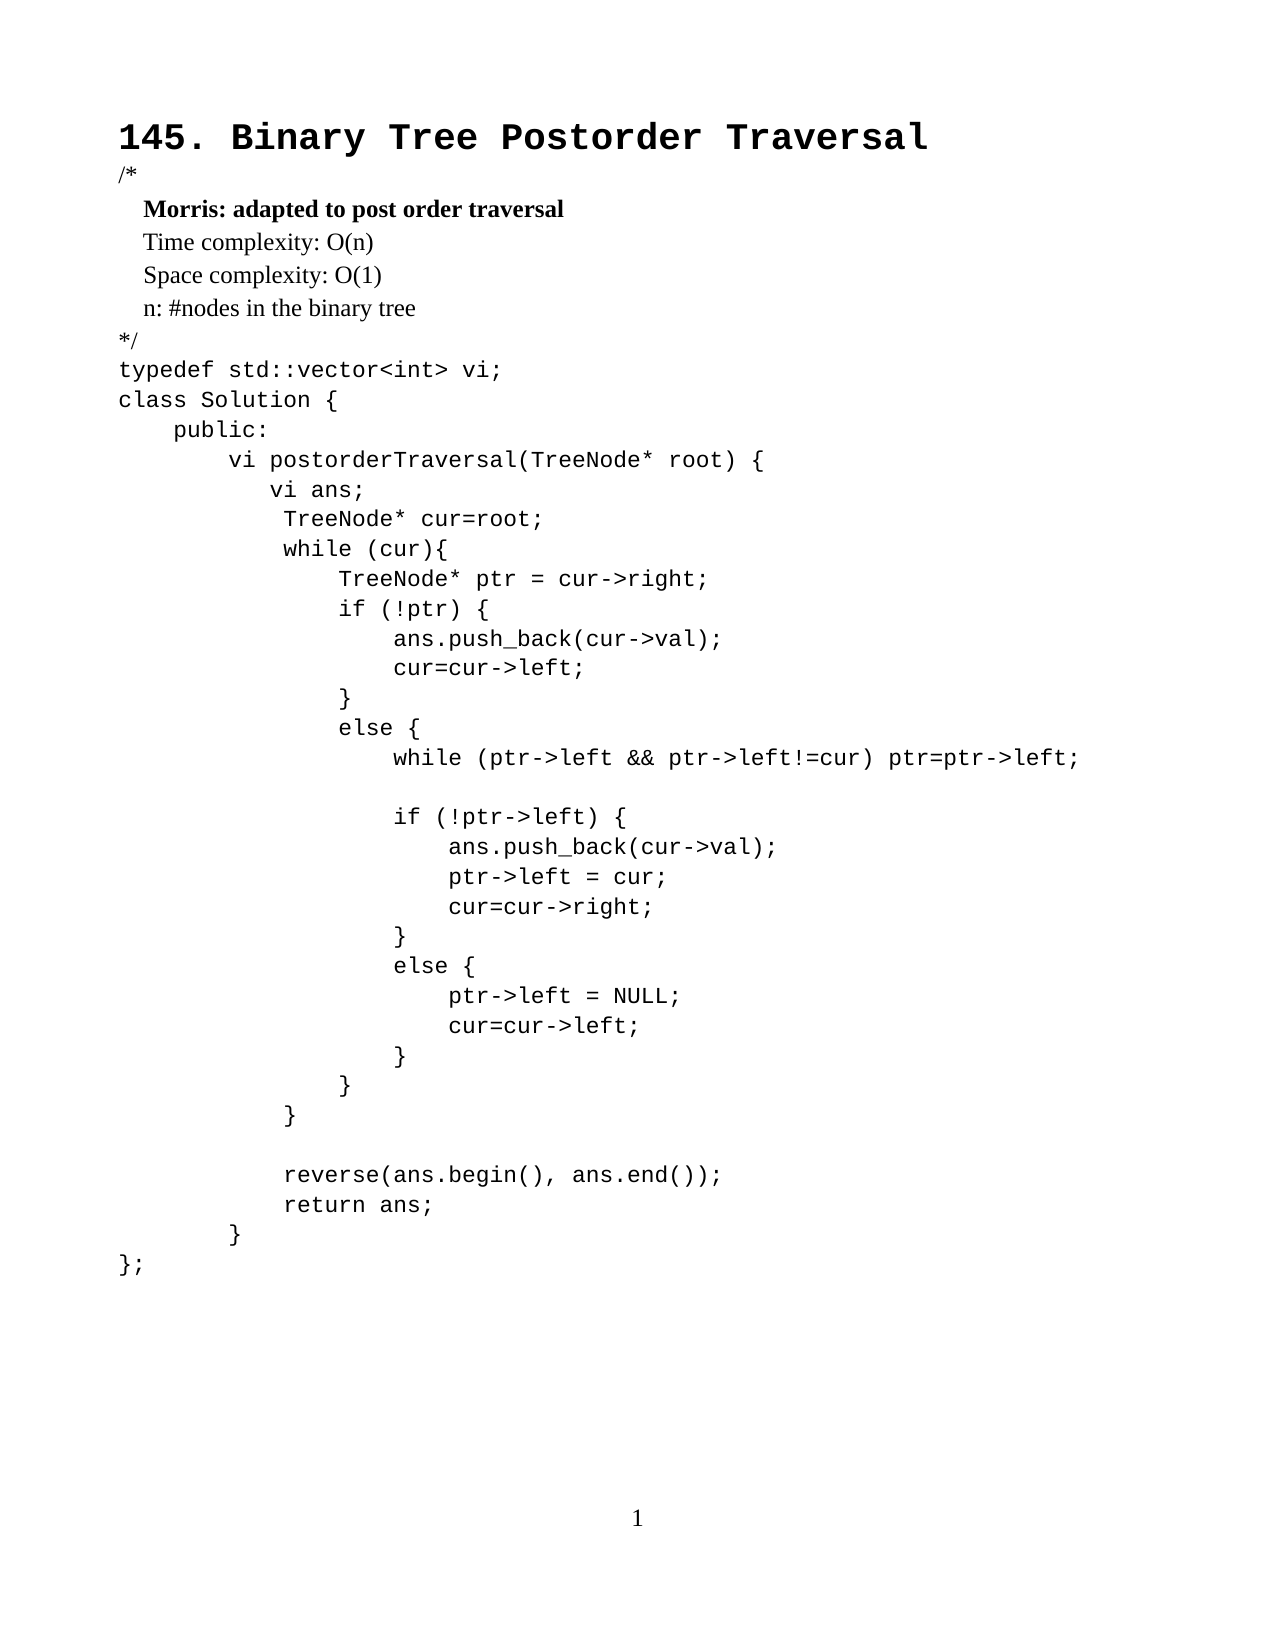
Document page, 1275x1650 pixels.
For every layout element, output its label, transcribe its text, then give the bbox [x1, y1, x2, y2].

text } [118, 1044, 1157, 1070]
text ans.push_back(cur->val); [118, 835, 1157, 861]
text Time complexity: O(n) [118, 227, 1157, 255]
text while (ptr->left && ptr->left!=cur) ptr=ptr->left; [118, 746, 1157, 772]
text cur=cur->right; [118, 895, 1157, 921]
text */ [118, 326, 1157, 354]
text } [118, 686, 1157, 712]
text return ans; [118, 1193, 1157, 1219]
text reverse(ans.begin(), ans.end()); [118, 1163, 1157, 1189]
text TreeNode* cur=root; [118, 508, 1157, 534]
text TreeNode* ptr = cur->right; [118, 567, 1157, 593]
text cur=cur->left; [118, 1014, 1157, 1040]
subtitle 145. Binary Tree Postorder Traversal [118, 118, 1157, 161]
text if (!ptr->left) { [118, 806, 1157, 832]
text } [118, 925, 1157, 951]
text } [118, 1223, 1157, 1249]
text vi ans; [118, 478, 1157, 504]
text cur=cur->left; [118, 657, 1157, 683]
text ans.push_back(cur->val); [118, 627, 1157, 653]
text n: #nodes in the binary tree [118, 293, 1157, 321]
text typedef std::vector<int> vi; [118, 359, 1157, 385]
text class Solution { [118, 388, 1157, 414]
text } [118, 1074, 1157, 1100]
text public: [118, 418, 1157, 444]
text if (!ptr) { [118, 597, 1157, 623]
text else { [118, 716, 1157, 742]
text vi postorderTraversal(TreeNode* root) { [118, 448, 1157, 474]
text ptr->left = NULL; [118, 984, 1157, 1010]
text } [118, 1103, 1157, 1129]
text /* [118, 161, 1157, 189]
text Space complexity: O(1) [118, 260, 1157, 288]
text }; [118, 1252, 1157, 1278]
text else { [118, 954, 1157, 981]
text Morris: adapted to post order traversal [118, 194, 1157, 222]
text while (cur){ [118, 537, 1157, 563]
text ptr->left = cur; [118, 865, 1157, 891]
